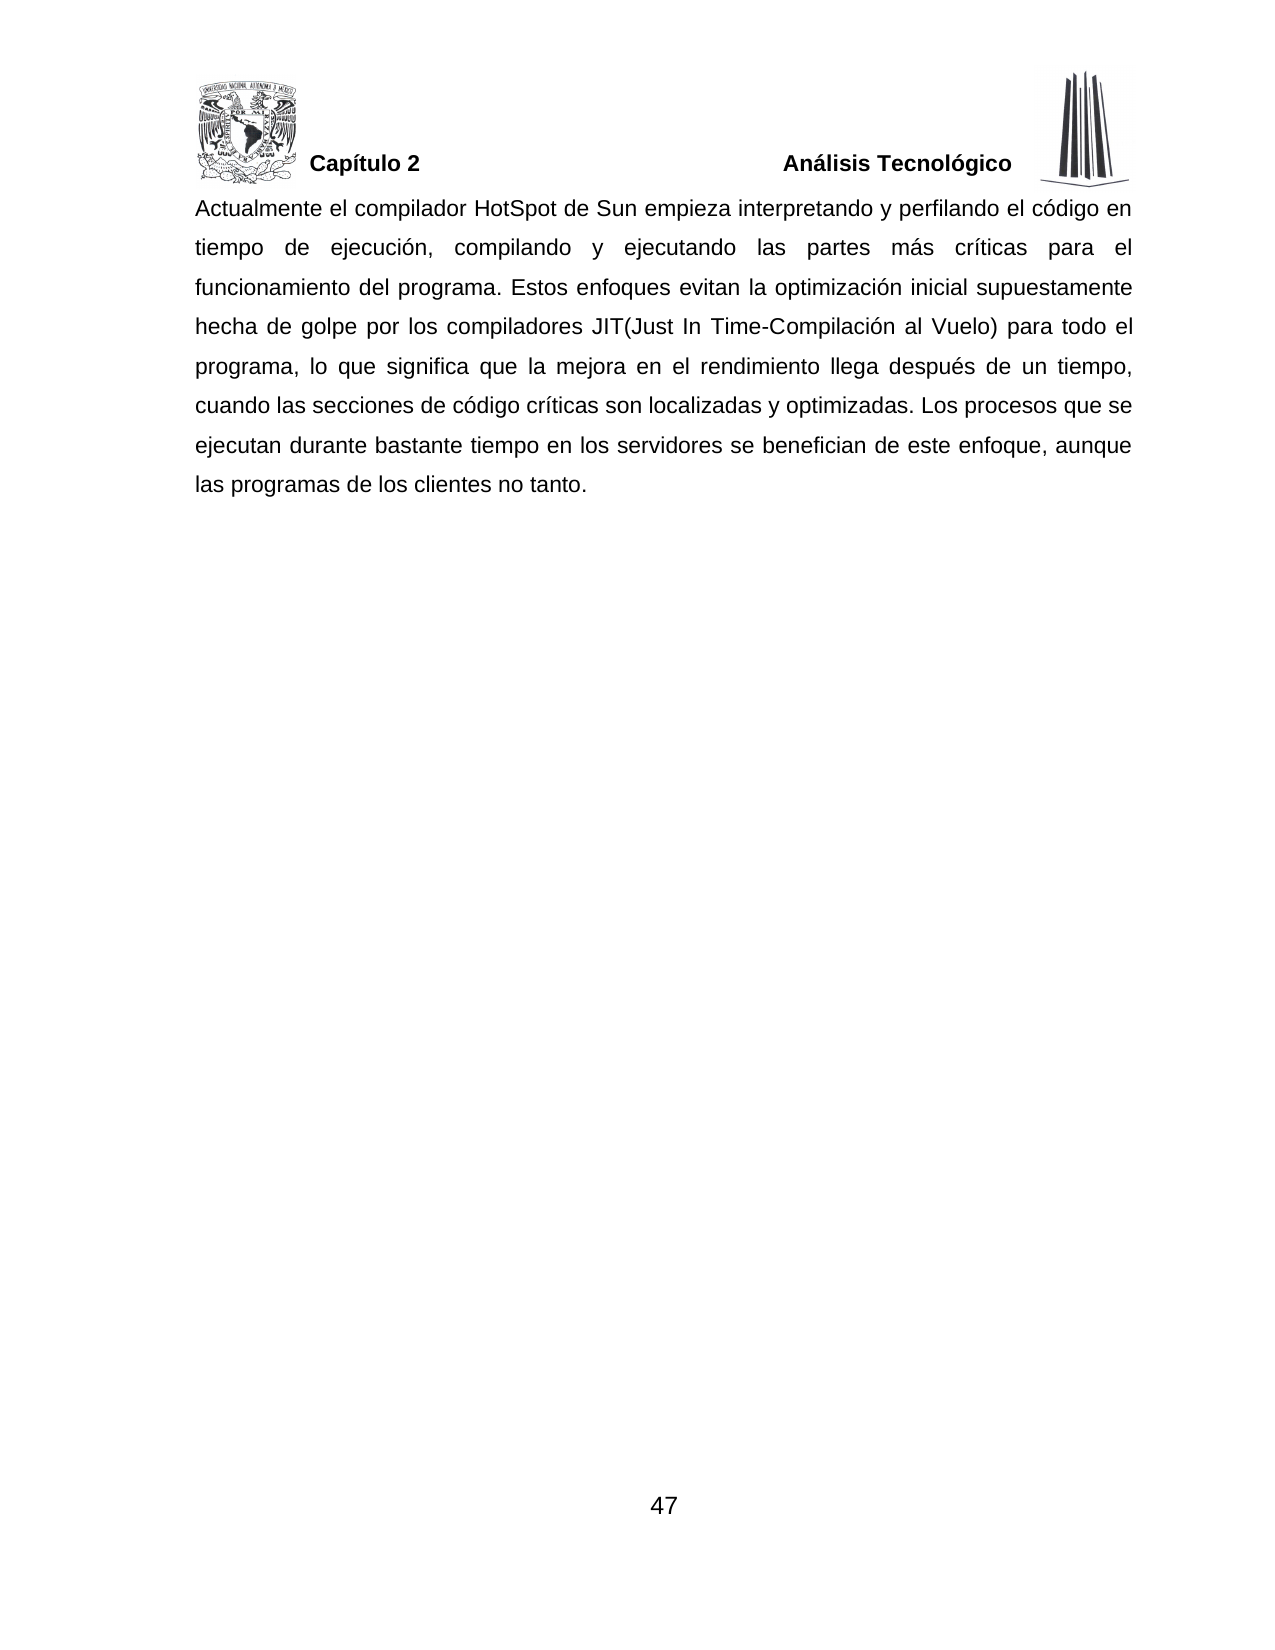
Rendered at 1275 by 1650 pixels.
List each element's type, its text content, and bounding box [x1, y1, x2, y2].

text Actualmente el compilador HotSpot de Sun empieza interpretando y perfilando el código en tiempo de ejecución, compilando y ejecutando las partes más críticas para el funcionamiento del programa. Estos enfoques evitan la optimización inicial supuestamente hecha de golpe por los compiladores JIT(Just In Time-Compilación al Vuelo) para todo el programa, lo que significa que la mejora en el rendimiento llega después de un tiempo, cuando las secciones de código críticas son localizadas y optimizadas. Los procesos que se ejecutan durante bastante tiempo en los servidores se benefician de este enfoque, aunque las programas de los clientes no tanto. [195, 195, 1133, 498]
picture [1034, 65, 1136, 193]
